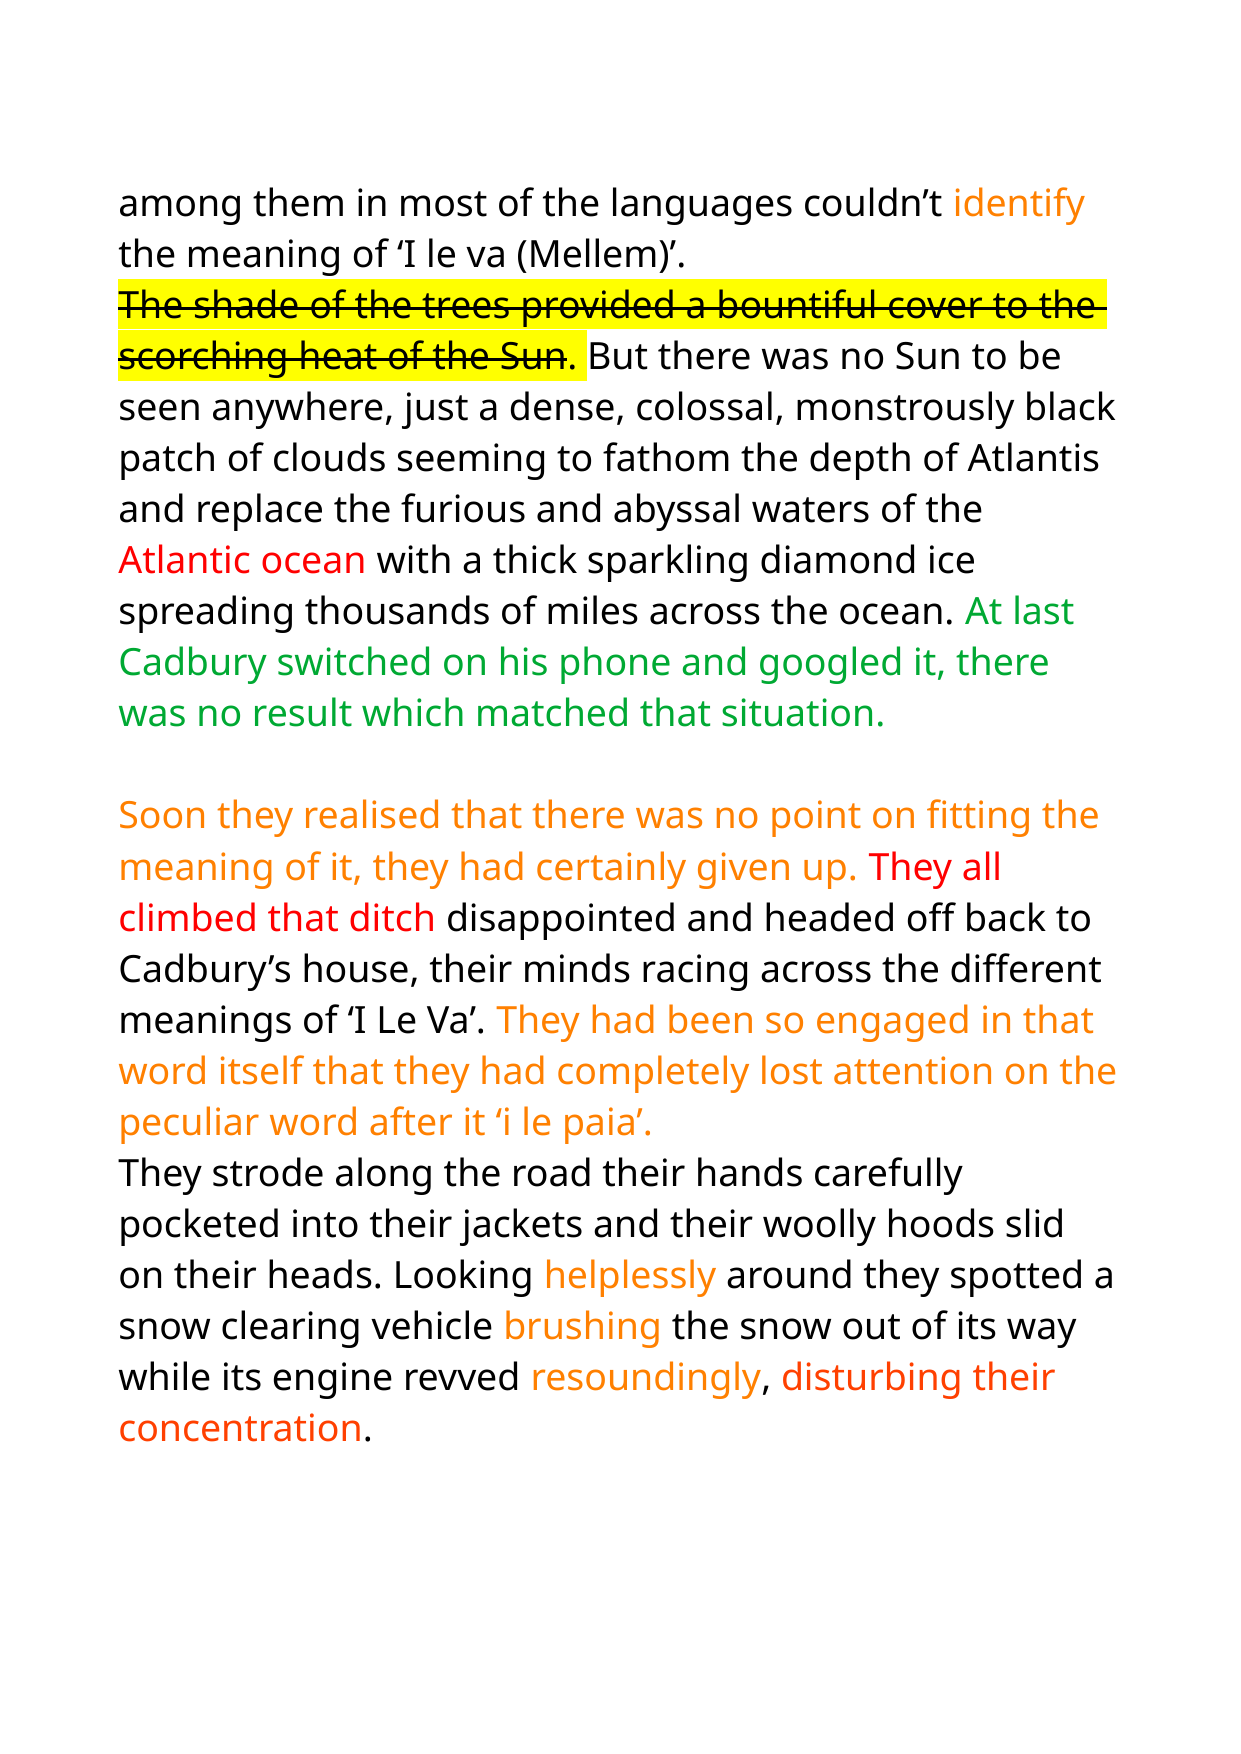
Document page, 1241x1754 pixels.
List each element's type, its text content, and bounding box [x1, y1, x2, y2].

text The shade of the trees provided a bountiful cover to the scorching heat of the Sun. But there was no Sun to be seen anywhere, just a dense, colossal, monstrously black patch of clouds seeming to fathom the depth of Atlantis and replace the furious and abyssal waters of the Atlantic ocean with a thick sparkling diamond ice spreading thousands of miles across the ocean. At last Cadbury switched on his phone and googled it, there was no result which matched that situation. [118, 278, 1122, 738]
text among them in most of the languages couldn’t identify the meaning of ‘I le va (Mellem)’. [118, 176, 1122, 278]
text Soon they realised that there was no point on fitting the meaning of it, they had certainly given up. They all climbed that ditch disappointed and headed off back to Cadbury’s house, their minds racing across the different meanings of ‘I Le Va’. They had been so engaged in that word itself that they had completely lost attention on the peculiar word after it ‘i le paia’. [118, 789, 1122, 1146]
text They strode along the road their hands carefully pocketed into their jackets and their woolly hoods slid on their heads. Looking helplessly around they spotted a snow clearing vehicle brushing the snow out of its way while its engine revved resoundingly, disturbing their concentration. [118, 1146, 1122, 1452]
